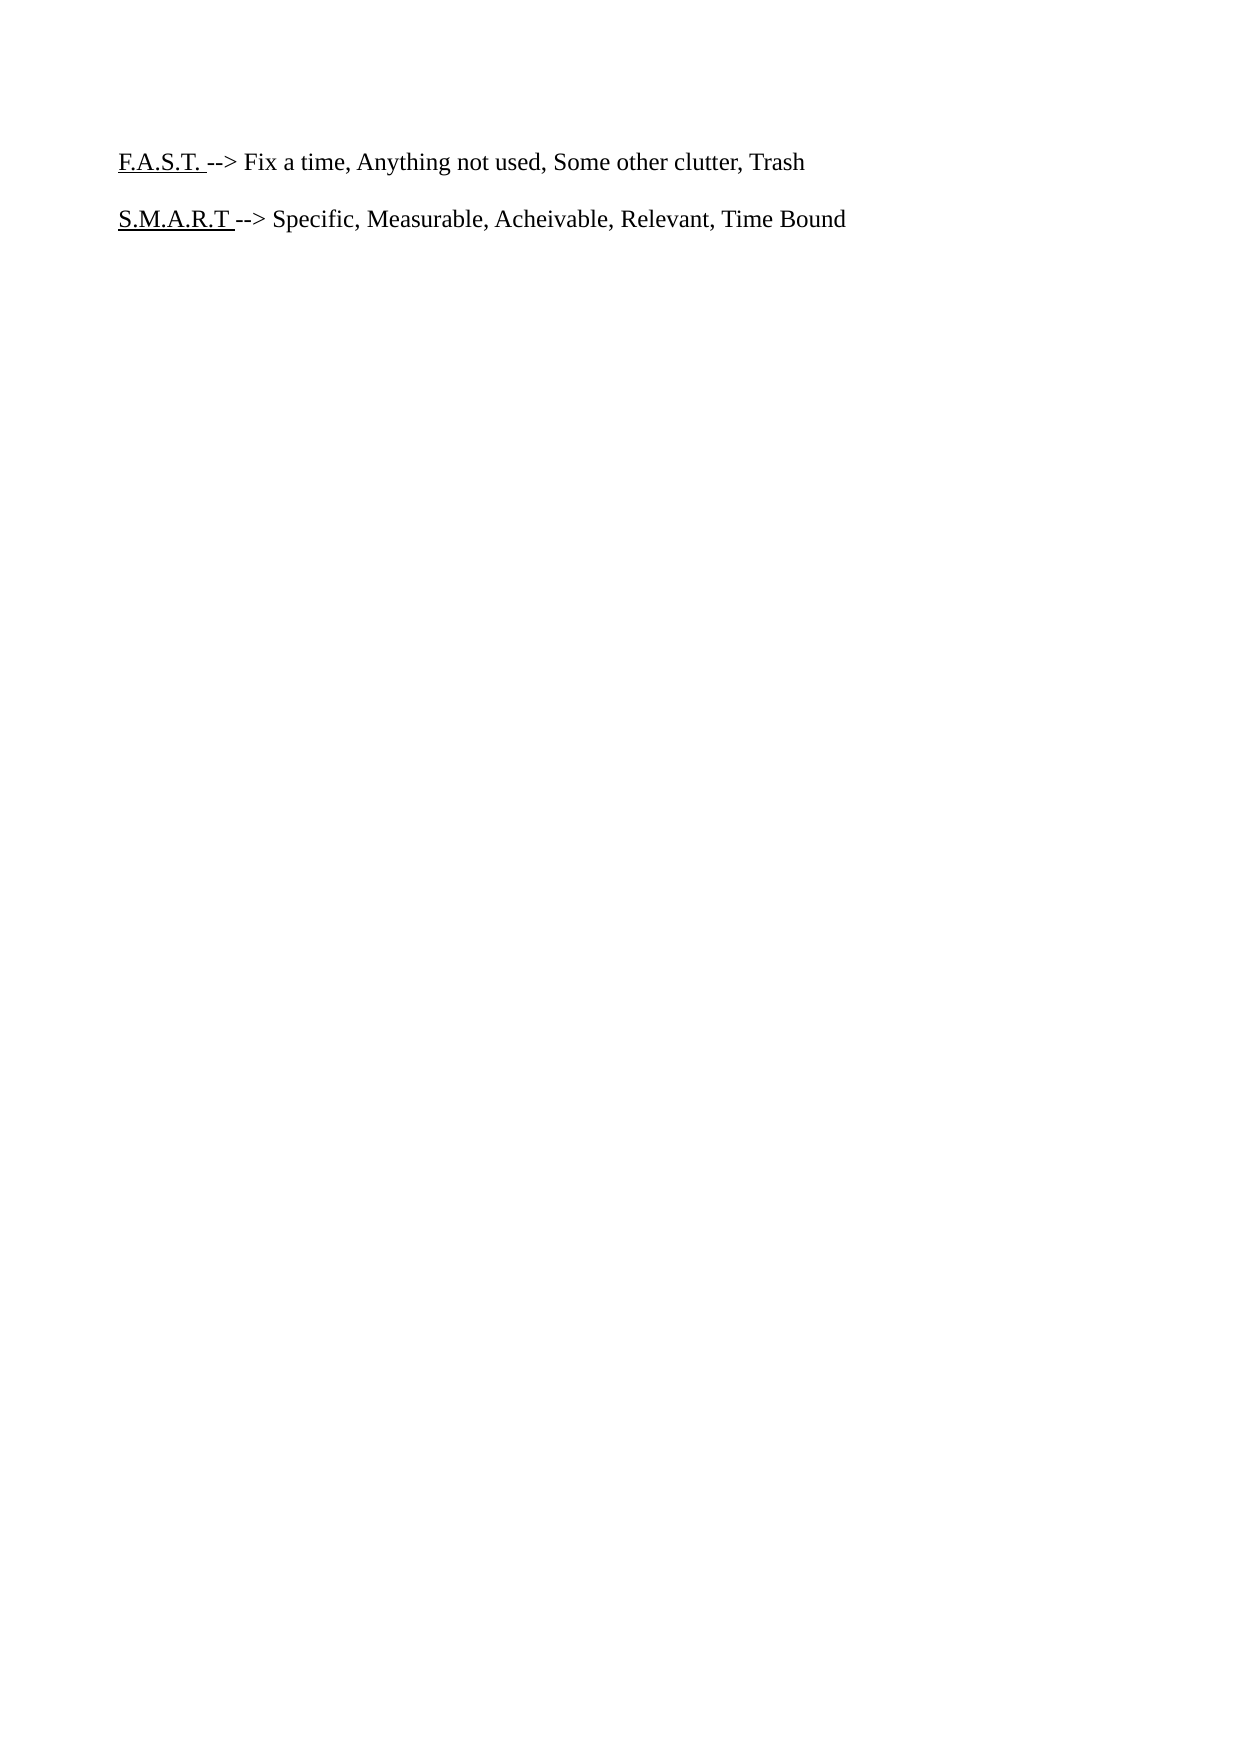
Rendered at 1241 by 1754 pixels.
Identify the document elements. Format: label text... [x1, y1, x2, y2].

text F.A.S.T. --> Fix a time, Anything not used, Some other clutter, Trash [118, 147, 1122, 176]
text S.M.A.R.T --> Specific, Measurable, Acheivable, Relevant, Time Bound [118, 204, 1122, 233]
